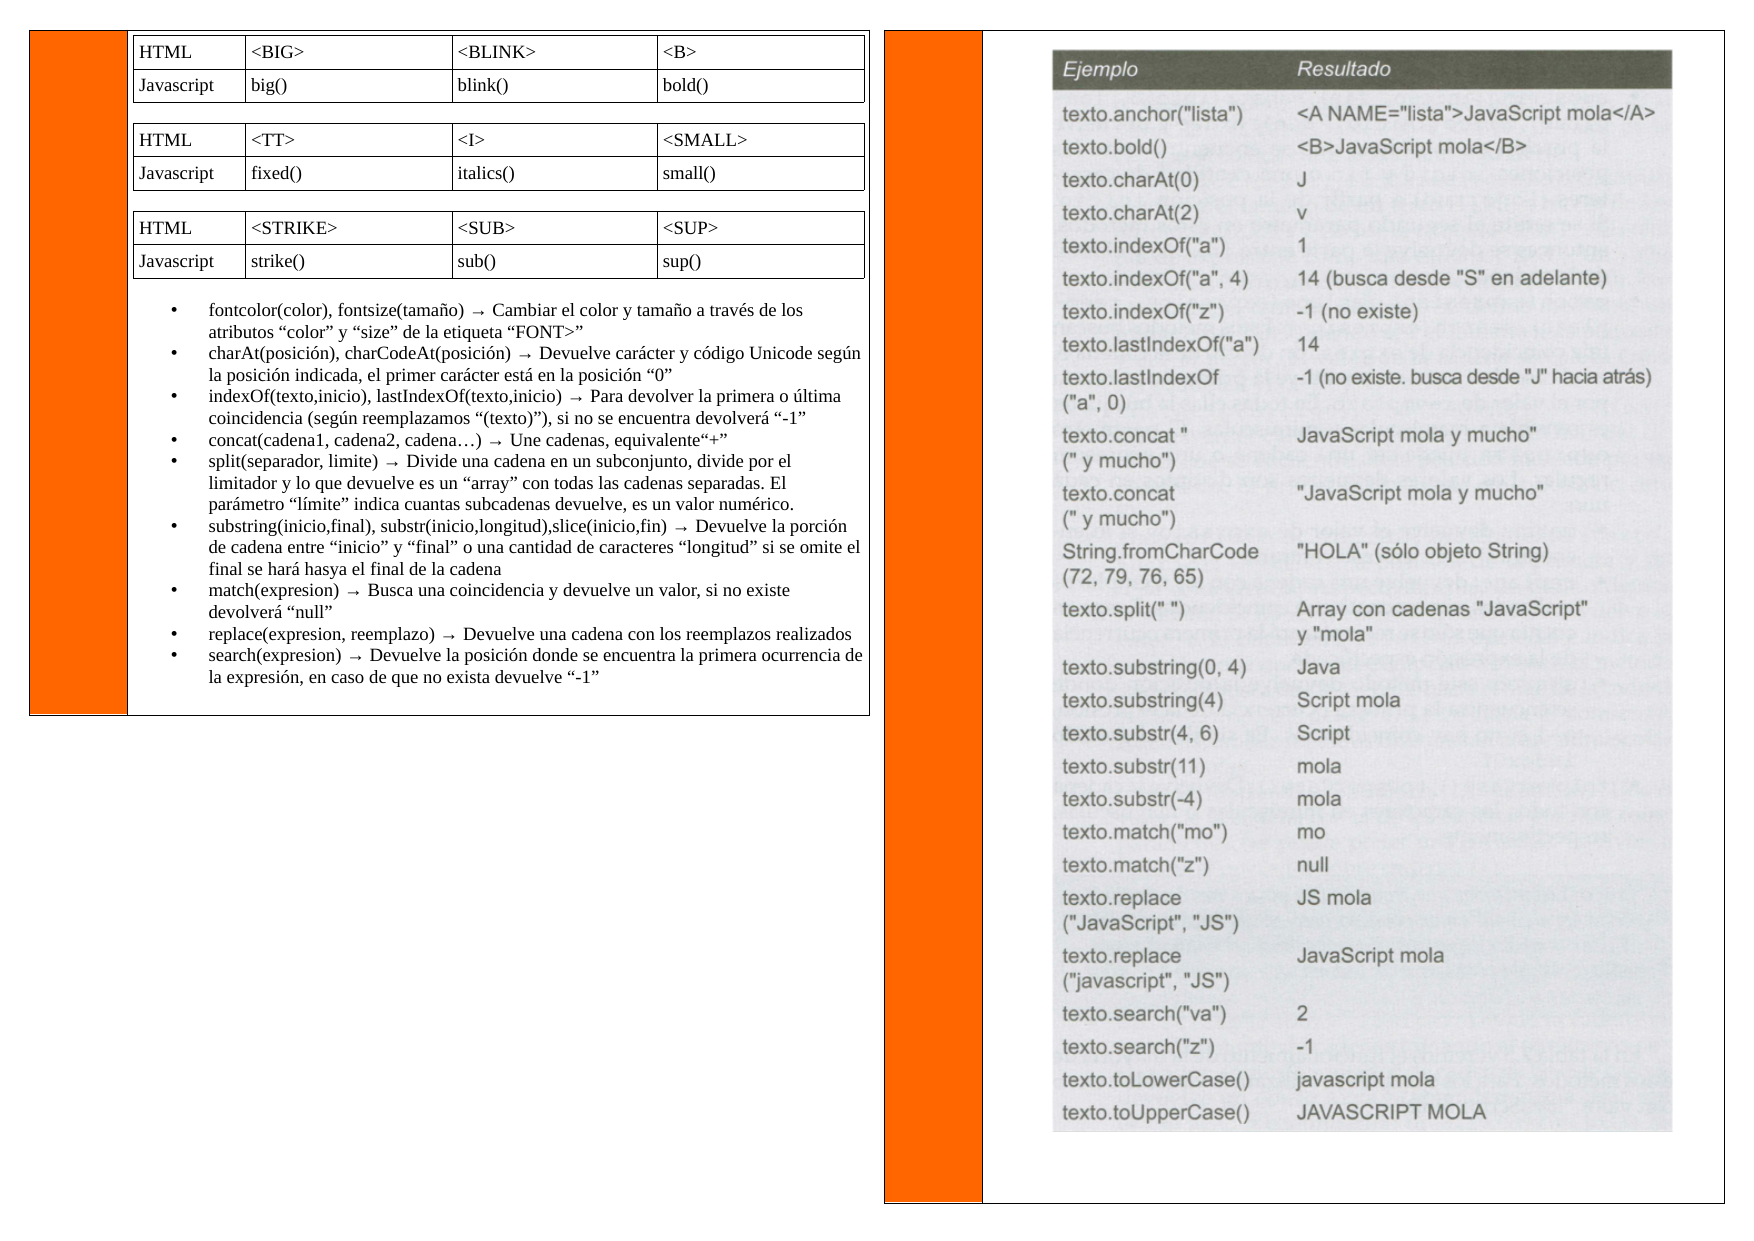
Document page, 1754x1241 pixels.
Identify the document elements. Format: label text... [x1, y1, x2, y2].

table_header HTML [134, 212, 245, 244]
table_header HTML [134, 36, 245, 68]
table_cell small() [658, 157, 864, 189]
table_cell italics() [453, 157, 657, 189]
table_cell fixed() [246, 157, 452, 189]
table_cell Javascript [134, 245, 245, 277]
table_cell Javascript [134, 157, 245, 189]
table_cell big() [246, 70, 452, 102]
table_header <SUB> [453, 212, 657, 244]
picture [1016, 36, 1694, 1154]
table_header <BIG> [246, 36, 452, 68]
table_header <B> [658, 36, 864, 68]
table_cell Permite hacer operaciones y comprobaciones en cadenas de texto var mivariable = new String (“valor”); length → Indica el número de caracteres que contiene una cadena. El primer carácter es la posición “0” por lo que por ejemplo “Pepe” tendrá cuatro caracteres , de “0-3” anchor(nombre), link(direccion) → Crea un ancla y enlace HTML (<A>) donde nombre es el atributo “name” del ancla y “dirección” el destino fontcolor(color), fontsize(tamaño) → Cambiar el color y tamaño a través de los atributos “color” y “size” de la etiqueta “FONT>” charAt(posición), charCodeAt(posición) → Devuelve carácter y código Unicode según la posición indicada, el primer carácter está en la posición “0” indexOf(texto,inicio), lastIndexOf(texto,inicio) → Para devolver la primera o última coincidencia (según reemplazamos “(texto)”), si no se encuentra devolverá “-1” concat(cadena1, cadena2, cadena…) → Une cadenas, equivalente“+” split(separador, limite) → Divide una cadena en un subconjunto, divide por el limitador y lo que devuelve es un “array” con todas las cadenas separadas. El parámetro “límite” indica cuantas subcadenas devuelve, es un valor numérico. substring(inicio,final), substr(inicio,longitud),slice(inicio,fin) → Devuelve la porción de cadena entre “inicio” y “final” o una cantidad de caracteres “longitud” si se omite el final se hará hasya el final de la cadena match(expresion) → Busca una coincidencia y devuelve un valor, si no existe devolverá “null” replace(expresion, reemplazo) → Devuelve una cadena con los reemplazos realizados search(expresion) → Devuelve la posición donde se encuentra la primera ocurrencia de la expresión, en caso de que no exista devuelve “-1” [128, 31, 869, 714]
table_cell Permite hacer operaciones y comprobaciones en cadenas de texto var mivariable = new String (“valor”); length → Indica el número de caracteres que contiene una cadena. El primer carácter es la posición “0” por lo que por ejemplo “Pepe” tendrá cuatro caracteres , de “0-3” anchor(nombre), link(direccion) → Crea un ancla y enlace HTML (<A>) donde nombre es el atributo “name” del ancla y “dirección” el destino fontcolor(color), fontsize(tamaño) → Cambiar el color y tamaño a través de los atributos “color” y “size” de la etiqueta “FONT>” charAt(posición), charCodeAt(posición) → Devuelve carácter y código Unicode según la posición indicada, el primer carácter está en la posición “0” indexOf(texto,inicio), lastIndexOf(texto,inicio) → Para devolver la primera o última coincidencia (según reemplazamos “(texto)”), si no se encuentra devolverá “-1” concat(cadena1, cadena2, cadena…) → Une cadenas, equivalente“+” split(separador, limite) → Divide una cadena en un subconjunto, divide por el limitador y lo que devuelve es un “array” con todas las cadenas separadas. El parámetro “límite” indica cuantas subcadenas devuelve, es un valor numérico. substring(inicio,final), substr(inicio,longitud),slice(inicio,fin) → Devuelve la porción de cadena entre “inicio” y “final” o una cantidad de caracteres “longitud” si se omite el final se hará hasya el final de la cadena match(expresion) → Busca una coincidencia y devuelve un valor, si no existe devolverá “null” replace(expresion, reemplazo) → Devuelve una cadena con los reemplazos realizados search(expresion) → Devuelve la posición donde se encuentra la primera ocurrencia de la expresión, en caso de que no exista devuelve “-1” [983, 31, 1724, 1202]
table_cell [885, 31, 982, 1202]
table_cell Javascript [134, 70, 245, 102]
table_header <STRIKE> [246, 212, 452, 244]
table_cell sup() [658, 245, 864, 277]
table_header HTML [134, 124, 245, 156]
table_header <I> [453, 124, 657, 156]
table_header <BLINK> [453, 36, 657, 68]
table_cell bold() [658, 70, 864, 102]
table_cell blink() [453, 70, 657, 102]
table_cell [30, 31, 127, 714]
table_cell sub() [453, 245, 657, 277]
table_header <SMALL> [658, 124, 864, 156]
table_header <TT> [246, 124, 452, 156]
table_cell strike() [246, 245, 452, 277]
table_header <SUP> [658, 212, 864, 244]
